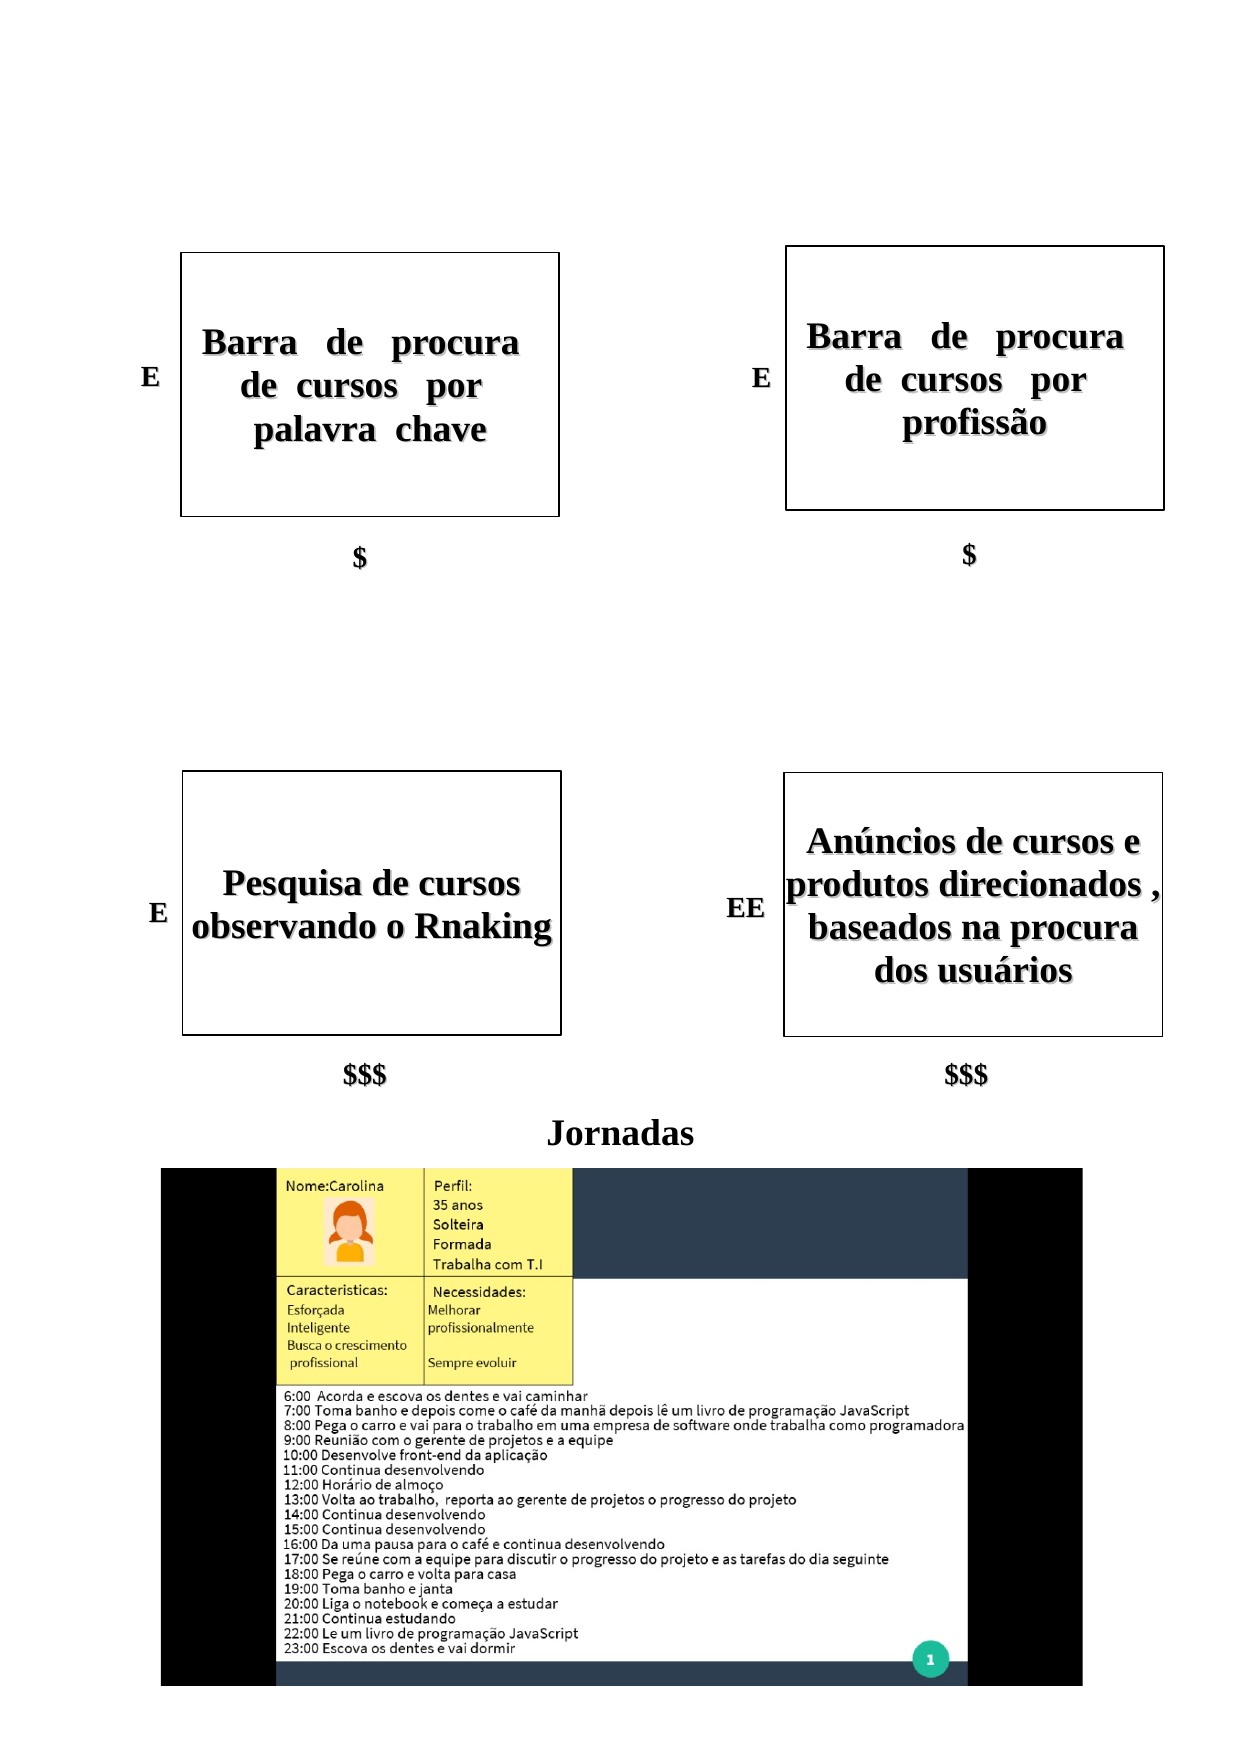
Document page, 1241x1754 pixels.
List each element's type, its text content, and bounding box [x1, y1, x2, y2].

picture [160, 1168, 1083, 1686]
text Jornadas [118, 1110, 1122, 1153]
